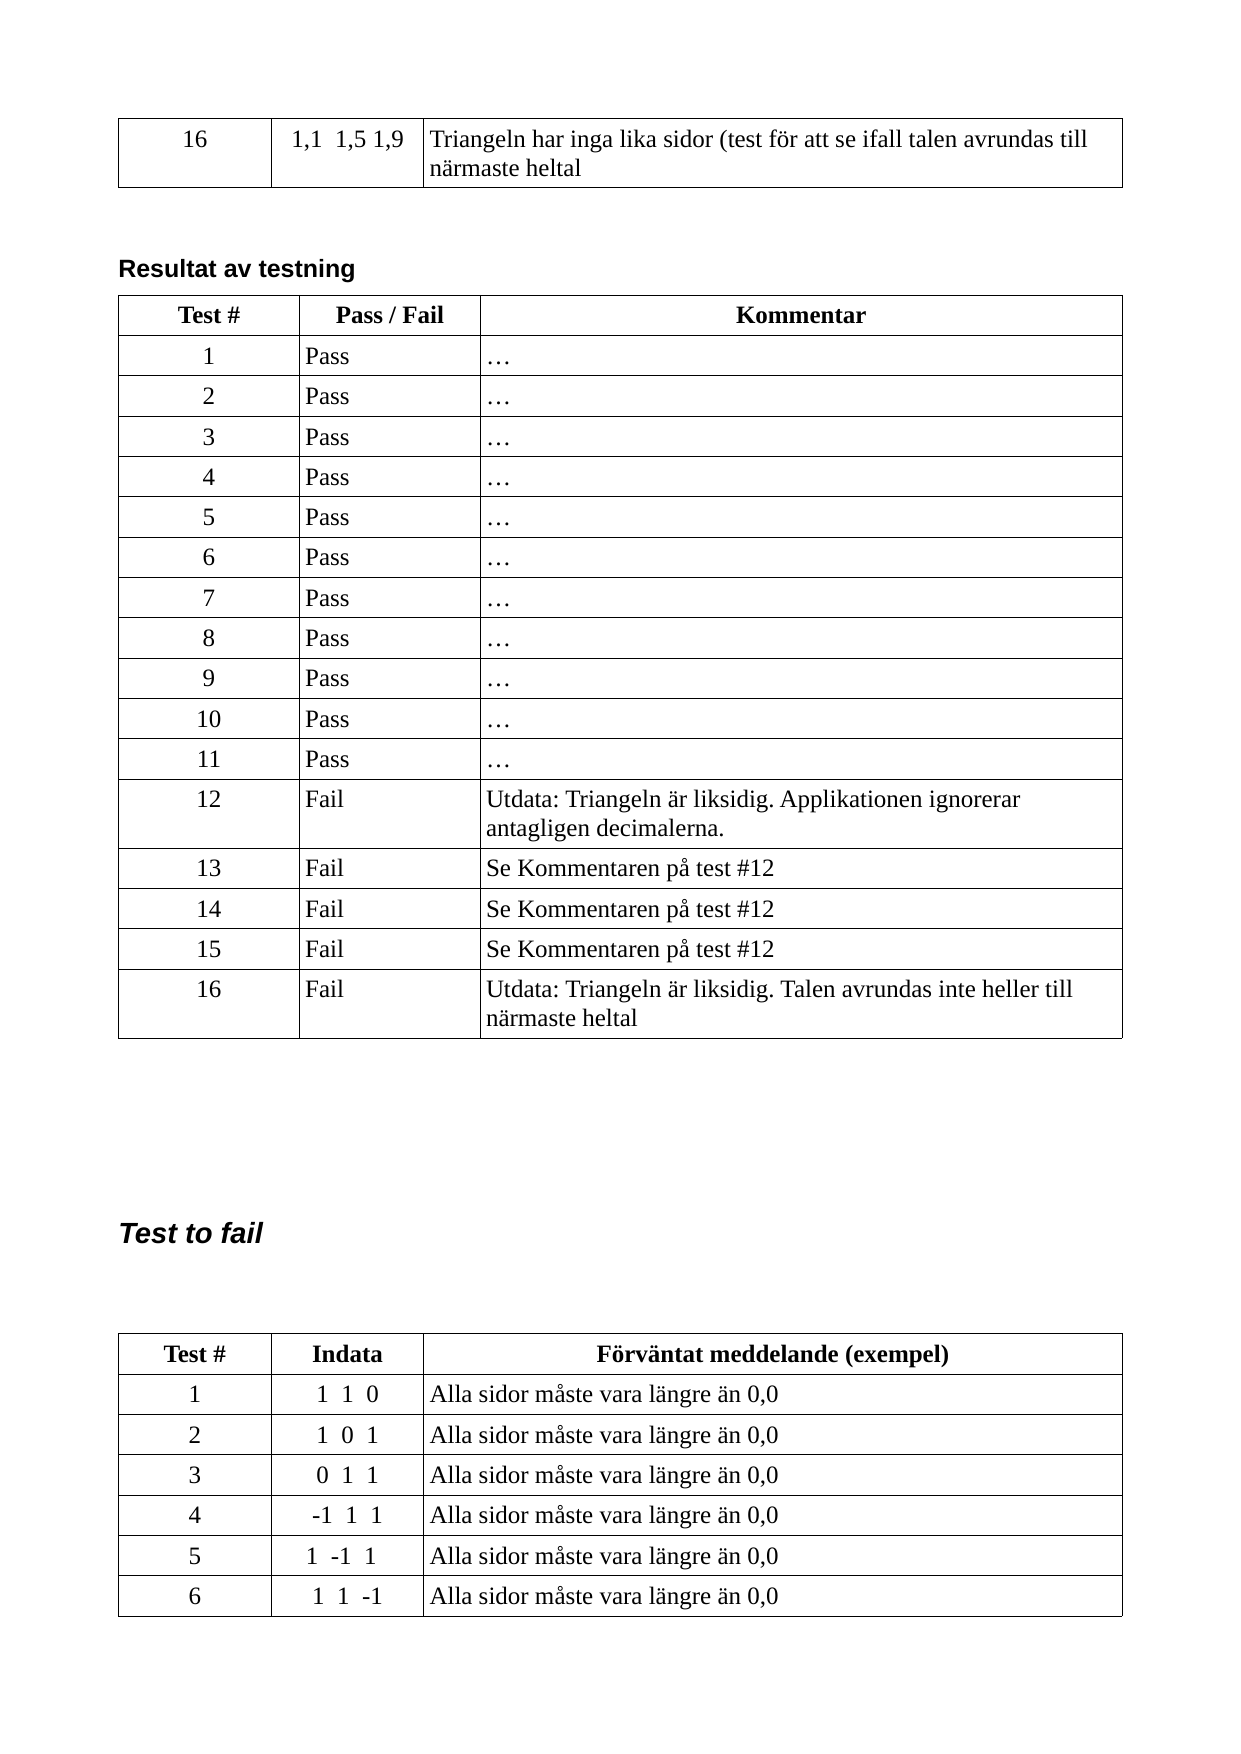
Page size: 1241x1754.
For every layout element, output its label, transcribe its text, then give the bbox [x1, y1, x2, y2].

table_cell 12 [119, 780, 299, 848]
table_cell … [481, 618, 1122, 658]
table_cell Alla sidor måste vara längre än 0,0 [424, 1536, 1122, 1575]
table_cell -1 1 1 [272, 1496, 423, 1535]
table_cell Se Kommentaren på test #12 [481, 889, 1122, 928]
table_cell 4 [119, 457, 299, 496]
table_cell … [481, 336, 1122, 375]
table_cell 1 [119, 1375, 271, 1414]
table_header Förväntat meddelande (exempel) [424, 1334, 1122, 1374]
table_header Kommentar [481, 296, 1122, 335]
table_cell Pass [300, 578, 480, 617]
table_cell Pass [300, 457, 480, 496]
table_cell Se Kommentaren på test #12 [481, 849, 1122, 888]
table_cell Pass [300, 376, 480, 416]
table_cell … [481, 497, 1122, 537]
table_cell … [481, 578, 1122, 617]
table_cell 3 [119, 1455, 271, 1494]
table_cell … [481, 659, 1122, 698]
table_header Test # [119, 1334, 271, 1374]
table_cell Fail [300, 929, 480, 968]
table_cell … [481, 457, 1122, 496]
table_cell 6 [119, 538, 299, 577]
table_cell Se Kommentaren på test #12 [481, 929, 1122, 968]
table_cell Fail [300, 780, 480, 848]
table_cell 10 [119, 699, 299, 738]
table_cell Utdata: Triangeln är liksidig. Talen avrundas inte heller till närmaste heltal [481, 970, 1122, 1038]
table_cell Pass [300, 417, 480, 456]
table_cell … [481, 699, 1122, 738]
table_cell … [481, 538, 1122, 577]
table_cell 2 [119, 376, 299, 416]
table_cell Triangeln har inga lika sidor (test för att se ifall talen avrundas till närmaste heltal [424, 119, 1122, 187]
table_cell Pass [300, 739, 480, 778]
table_cell Pass [300, 538, 480, 577]
table_cell 1,1 1,5 1,9 [272, 119, 423, 187]
table_cell 1 1 -1 [272, 1576, 423, 1616]
table_cell 11 [119, 739, 299, 778]
table_cell Pass [300, 336, 480, 375]
subtitle Test to fail [118, 1216, 1122, 1250]
table_cell 9 [119, 659, 299, 698]
table_cell 1 [119, 336, 299, 375]
table_cell … [481, 739, 1122, 778]
table_cell Alla sidor måste vara längre än 0,0 [424, 1415, 1122, 1454]
subtitle Resultat av testning [118, 253, 1122, 282]
table_cell 0 1 1 [272, 1455, 423, 1494]
table_cell Alla sidor måste vara längre än 0,0 [424, 1455, 1122, 1494]
table_cell 4 [119, 1496, 271, 1535]
table_header Test # [119, 296, 299, 335]
table_cell 5 [119, 497, 299, 537]
table_cell 6 [119, 1576, 271, 1616]
table_cell 16 [119, 119, 271, 187]
table_cell 1 0 1 [272, 1415, 423, 1454]
table_cell Alla sidor måste vara längre än 0,0 [424, 1496, 1122, 1535]
table_cell 13 [119, 849, 299, 888]
table_cell 1 1 0 [272, 1375, 423, 1414]
table_cell Alla sidor måste vara längre än 0,0 [424, 1576, 1122, 1616]
table_cell Alla sidor måste vara längre än 0,0 [424, 1375, 1122, 1414]
table_cell Pass [300, 618, 480, 658]
table_cell Pass [300, 497, 480, 537]
table_cell 3 [119, 417, 299, 456]
table_cell Fail [300, 889, 480, 928]
table_cell 14 [119, 889, 299, 928]
table_cell Utdata: Triangeln är liksidig. Applikationen ignorerar antagligen decimalerna. [481, 780, 1122, 848]
table_cell Fail [300, 849, 480, 888]
table_cell 8 [119, 618, 299, 658]
table_cell Fail [300, 970, 480, 1038]
table_header Pass / Fail [300, 296, 480, 335]
table_cell 15 [119, 929, 299, 968]
table_cell 2 [119, 1415, 271, 1454]
table_cell 5 [119, 1536, 271, 1575]
table_cell … [481, 417, 1122, 456]
table_cell 7 [119, 578, 299, 617]
table_cell … [481, 376, 1122, 416]
table_cell 16 [119, 970, 299, 1038]
table_header Indata [272, 1334, 423, 1374]
table_cell Pass [300, 659, 480, 698]
table_cell Pass [300, 699, 480, 738]
table_cell 1 -1 1 [272, 1536, 423, 1575]
